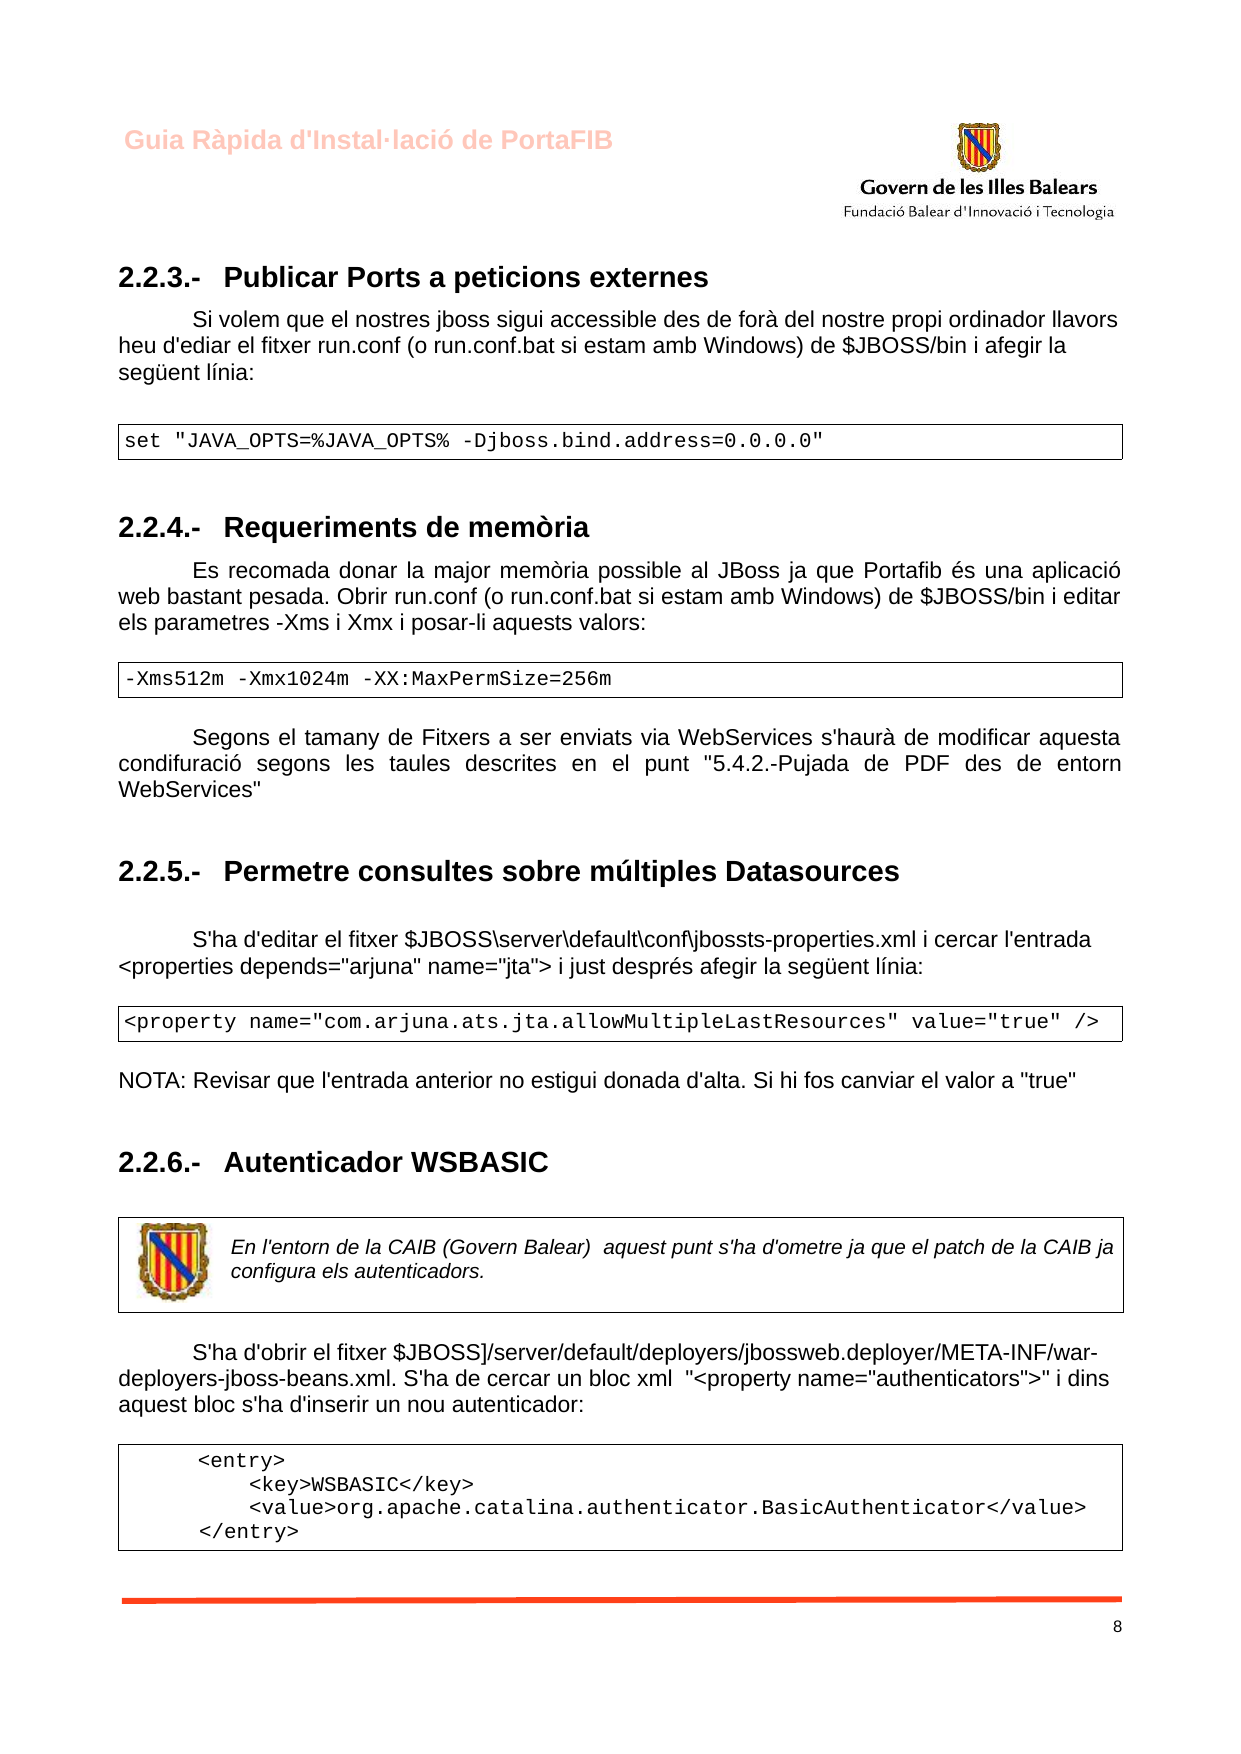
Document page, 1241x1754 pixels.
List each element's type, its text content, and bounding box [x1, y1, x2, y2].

subtitle Requeriments de memòria [118, 511, 1122, 544]
text Segons el tamany de Fitxers a ser enviats via WebServices s'haurà de modificar aquesta condifuració segons les taules descrites en el punt "5.4.2.-Pujada de PDF des de entorn WebServices" [118, 724, 1122, 803]
text S'ha d'editar el fitxer $JBOSS\server\default\conf\jbossts-properties.xml i cercar l'entrada <properties depends="arjuna" name="jta"> i just després afegir la següent línia: [118, 926, 1122, 979]
table_header -Xms512m -Xmx1024m -XX:MaxPermSize=256m [119, 663, 1122, 697]
text Si volem que el nostres jboss sigui accessible des de forà del nostre propi ordinador llavors heu d'ediar el fitxer run.conf (o run.conf.bat si estam amb Windows) de $JBOSS/bin i afegir la següent línia: [118, 306, 1122, 385]
table_header <entry> <key>WSBASIC</key> <value>org.apache.catalina.authenticator.BasicAuthenticator</value> </entry> [119, 1445, 1122, 1550]
subtitle Permetre consultes sobre múltiples Datasources [118, 854, 1122, 888]
subtitle Autenticador WSBASIC [118, 1145, 1122, 1178]
table_header [119, 1218, 225, 1312]
picture [840, 123, 1117, 220]
table_header <property name="com.arjuna.ats.jta.allowMultipleLastResources" value="true" /> [119, 1007, 1122, 1041]
subtitle Publicar Ports a peticions externes [118, 260, 1122, 293]
text NOTA: Revisar que l'entrada anterior no estigui donada d'alta. Si hi fos canviar el valor a "true" [118, 1067, 1122, 1093]
text Es recomada donar la major memòria possible al JBoss ja que Portafib és una aplicació web bastant pesada. Obrir run.conf (o run.conf.bat si estam amb Windows) de $JBOSS/bin i editar els parametres -Xms i Xmx i posar-li aquests valors: [118, 557, 1122, 636]
table_header En l'entorn de la CAIB (Govern Balear) aquest punt s'ha d'ometre ja que el patch de la CAIB ja configura els autenticadors. [225, 1218, 1123, 1312]
text S'ha d'obrir el fitxer $JBOSS]/server/default/deployers/jbossweb.deployer/META-INF/war-deployers-jboss-beans.xml. S'ha de cercar un bloc xml "<property name="authenticators">" i dins aquest bloc s'ha d'inserir un nou autenticador: [118, 1339, 1122, 1418]
table_header set "JAVA_OPTS=%JAVA_OPTS% -Djboss.bind.address=0.0.0.0" [119, 425, 1122, 459]
picture [134, 1223, 214, 1303]
